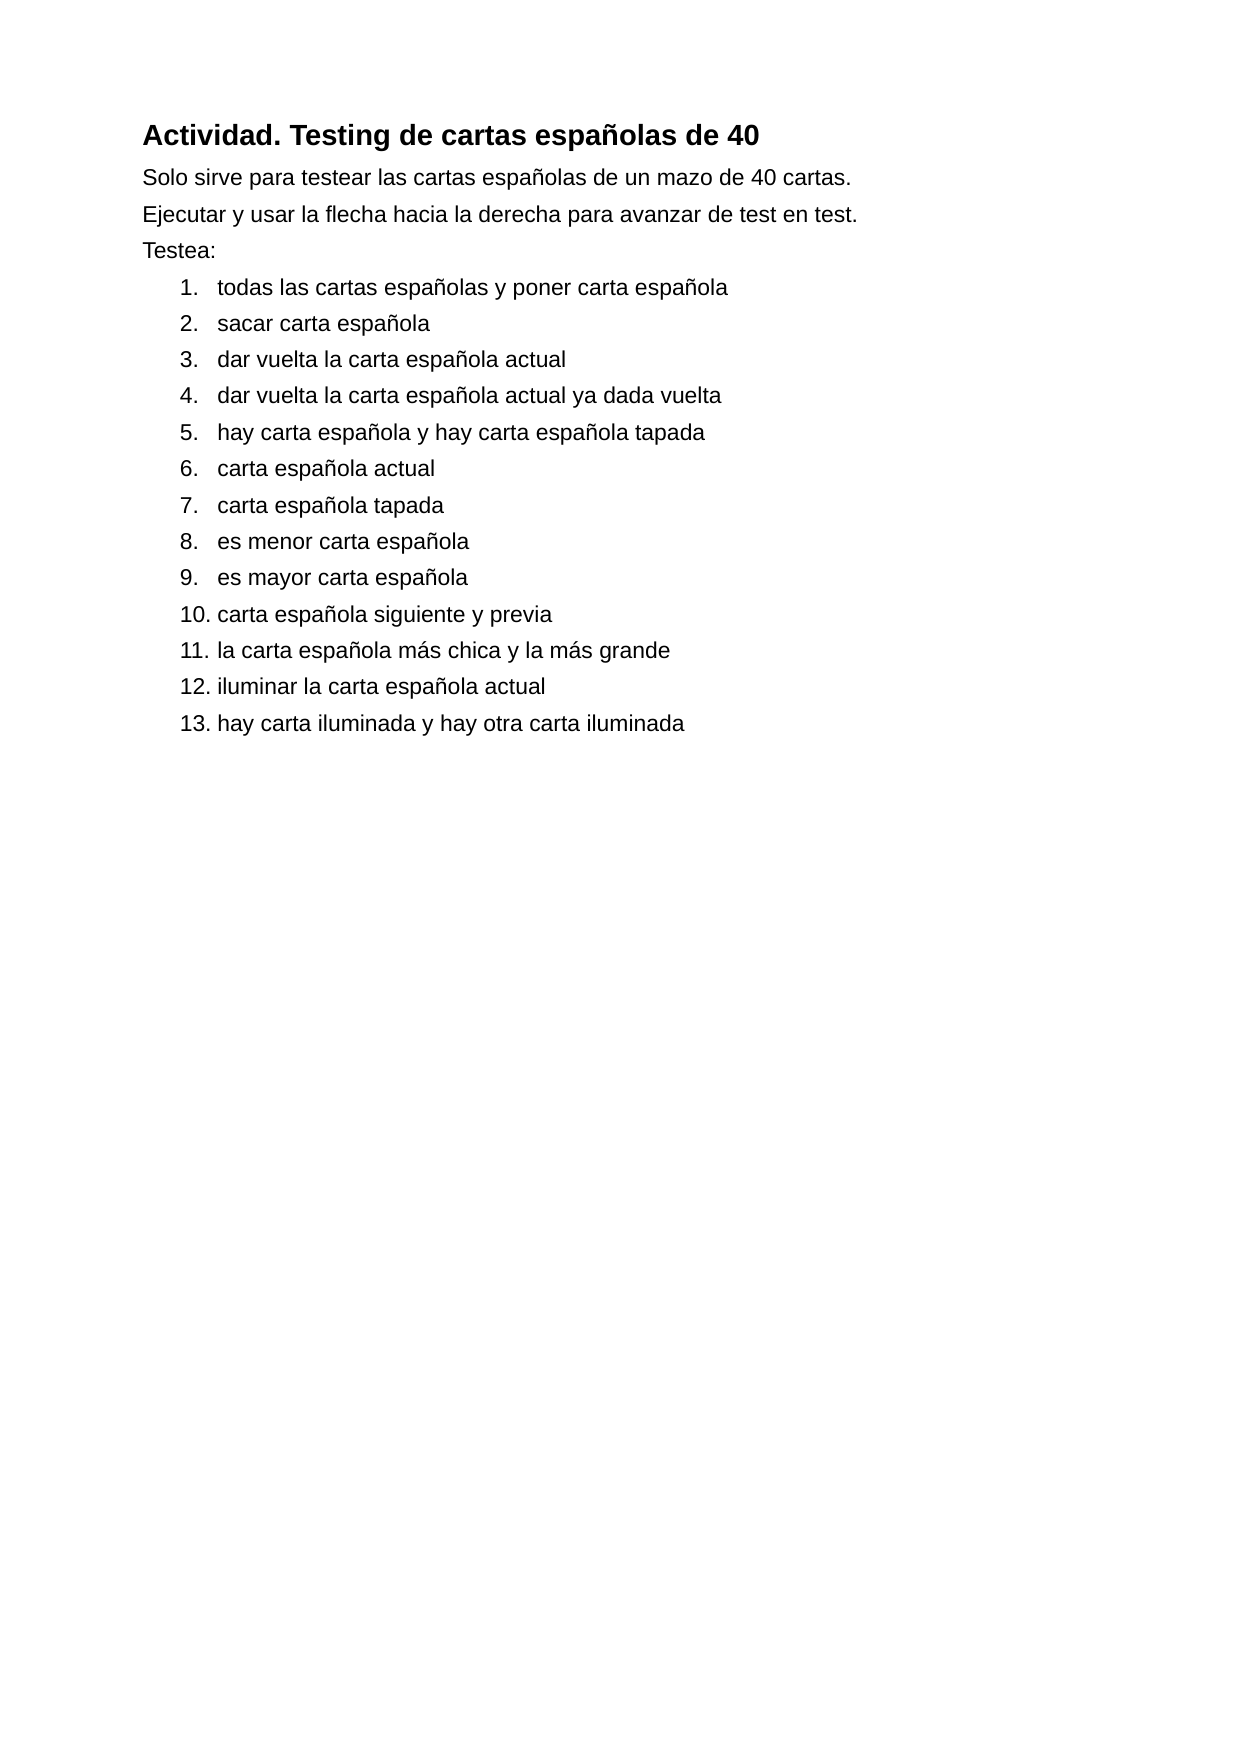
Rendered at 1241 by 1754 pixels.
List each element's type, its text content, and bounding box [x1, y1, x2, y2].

list hay carta iluminada y hay otra carta iluminada [179, 710, 1087, 736]
text Solo sirve para testear las cartas españolas de un mazo de 40 cartas. [142, 164, 1087, 191]
list la carta española más chica y la más grande [179, 637, 1087, 663]
list es menor carta española [179, 528, 1087, 554]
list todas las cartas españolas y poner carta española [179, 273, 1087, 300]
list carta española tapada [179, 492, 1087, 518]
text Testea: [142, 237, 1087, 263]
list iluminar la carta española actual [179, 673, 1087, 700]
text Ejecutar y usar la flecha hacia la derecha para avanzar de test en test. [142, 201, 1087, 227]
list sacar carta española [179, 310, 1087, 336]
list dar vuelta la carta española actual ya dada vuelta [179, 382, 1087, 409]
text Actividad. Testing de cartas españolas de 40 [142, 118, 1087, 152]
list es mayor carta española [179, 564, 1087, 591]
list carta española siguiente y previa [179, 601, 1087, 627]
list hay carta española y hay carta española tapada [179, 419, 1087, 445]
list carta española actual [179, 455, 1087, 482]
list dar vuelta la carta española actual [179, 346, 1087, 372]
